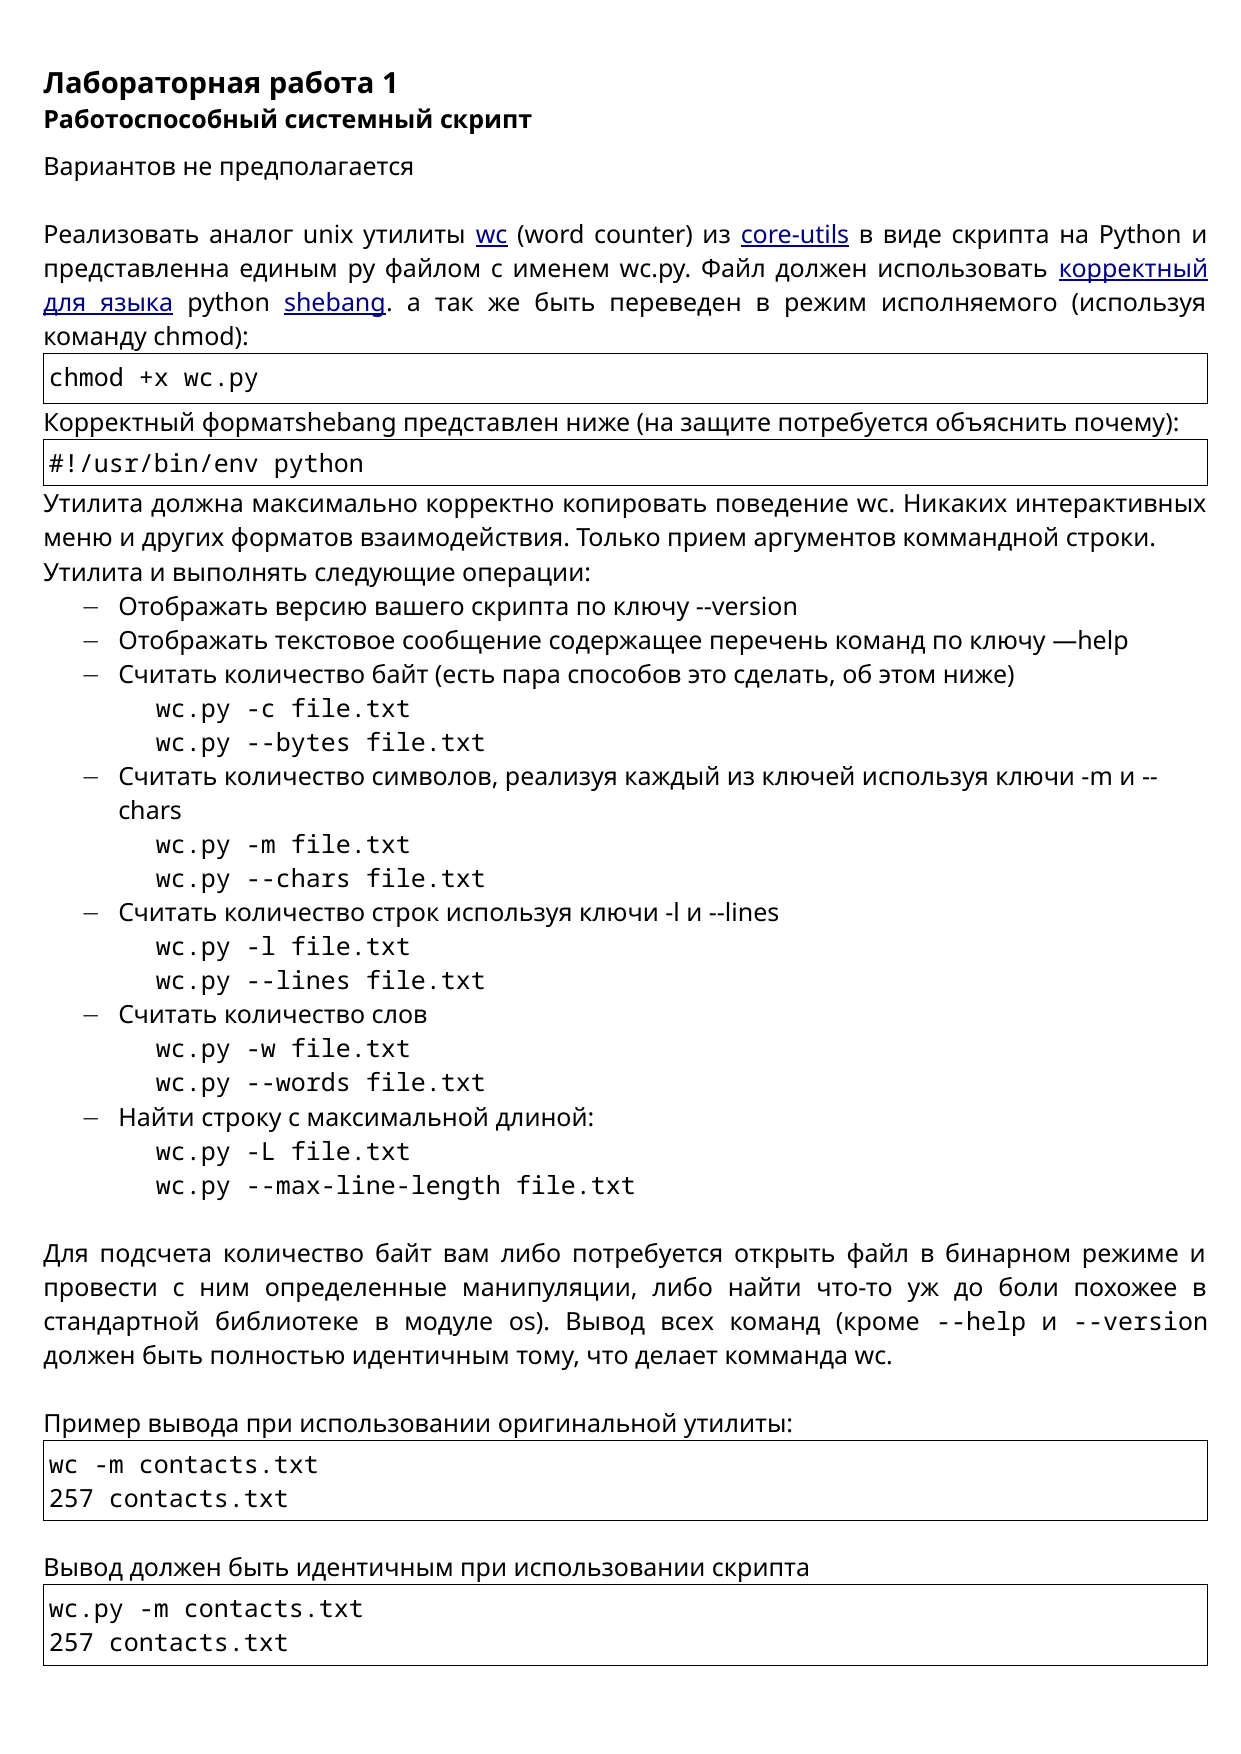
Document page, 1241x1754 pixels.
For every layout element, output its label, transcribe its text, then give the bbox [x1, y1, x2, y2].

text Вывод должен быть идентичным при использовании скрипта [43, 1521, 1208, 1584]
list wc.py -c file.txt wc.py --bytes file.txt [118, 690, 1208, 758]
list wc.py -w file.txt wc.py --words file.txt [118, 1031, 1208, 1099]
list wc.py -L file.txt wc.py --max-line-length file.txt [118, 1133, 1208, 1201]
list Отображать текстовое сообщение содержащее перечень команд по ключу —help [81, 622, 1208, 656]
text Корректный форматshebang представлен ниже (на защите потребуется объяснить почему): [43, 404, 1208, 438]
list Считать количество слов [81, 997, 1208, 1031]
list wc.py -m file.txt wc.py --chars file.txt [118, 827, 1208, 895]
table_header wc.py -m contacts.txt 257 contacts.txt [44, 1585, 1207, 1664]
subtitle Лабораторная работа 1 Работоспособный системный скрипт [43, 62, 1208, 136]
list wc.py -l file.txt wc.py --lines file.txt [118, 929, 1208, 997]
table_header #!/usr/bin/env python [44, 440, 1207, 485]
table_header wc -m contacts.txt 257 contacts.txt [44, 1441, 1207, 1520]
text Для подсчета количество байт вам либо потребуется открыть файл в бинарном режиме и провести с ним определенные манипуляции, либо найти что-то уж до боли похожее в стандартной библиотеке в модуле os). Вывод всех команд (кроме --help и --version должен быть полностью идентичным тому, что делает комманда wc. [43, 1235, 1208, 1372]
list Считать количество символов, реализуя каждый из ключей используя ключи -m и --chars [81, 758, 1208, 827]
text Вариантов не предполагается [43, 148, 1208, 182]
list Считать количество строк используя ключи -l и --lines [81, 895, 1208, 929]
list Отображать версию вашего скрипта по ключу --version [81, 588, 1208, 622]
list Считать количество байт (есть пара способов это сделать, об этом ниже) [81, 656, 1208, 690]
text Утилита и выполнять следующие операции: [43, 554, 1208, 588]
text Утилита должна максимально корректно копировать поведение wc. Никаких интерактивных меню и других форматов взаимодействия. Только прием аргументов коммандной строки. [43, 486, 1208, 554]
table_header chmod +x wc.py [44, 354, 1207, 403]
text Реализовать аналог unix утилиты wc (word counter) из core-utils в виде скрипта на Python и представ­ленна единым py файлом с именем wc.py. Файл должен использовать корректный для языка python shebang. а так же быть переведен в режим исполняемого (используя команду chmod): [43, 216, 1208, 352]
list Найти строку с максимальной длиной: [81, 1099, 1208, 1133]
text Пример вывода при использовании оригинальной утилиты: [43, 1406, 1208, 1440]
